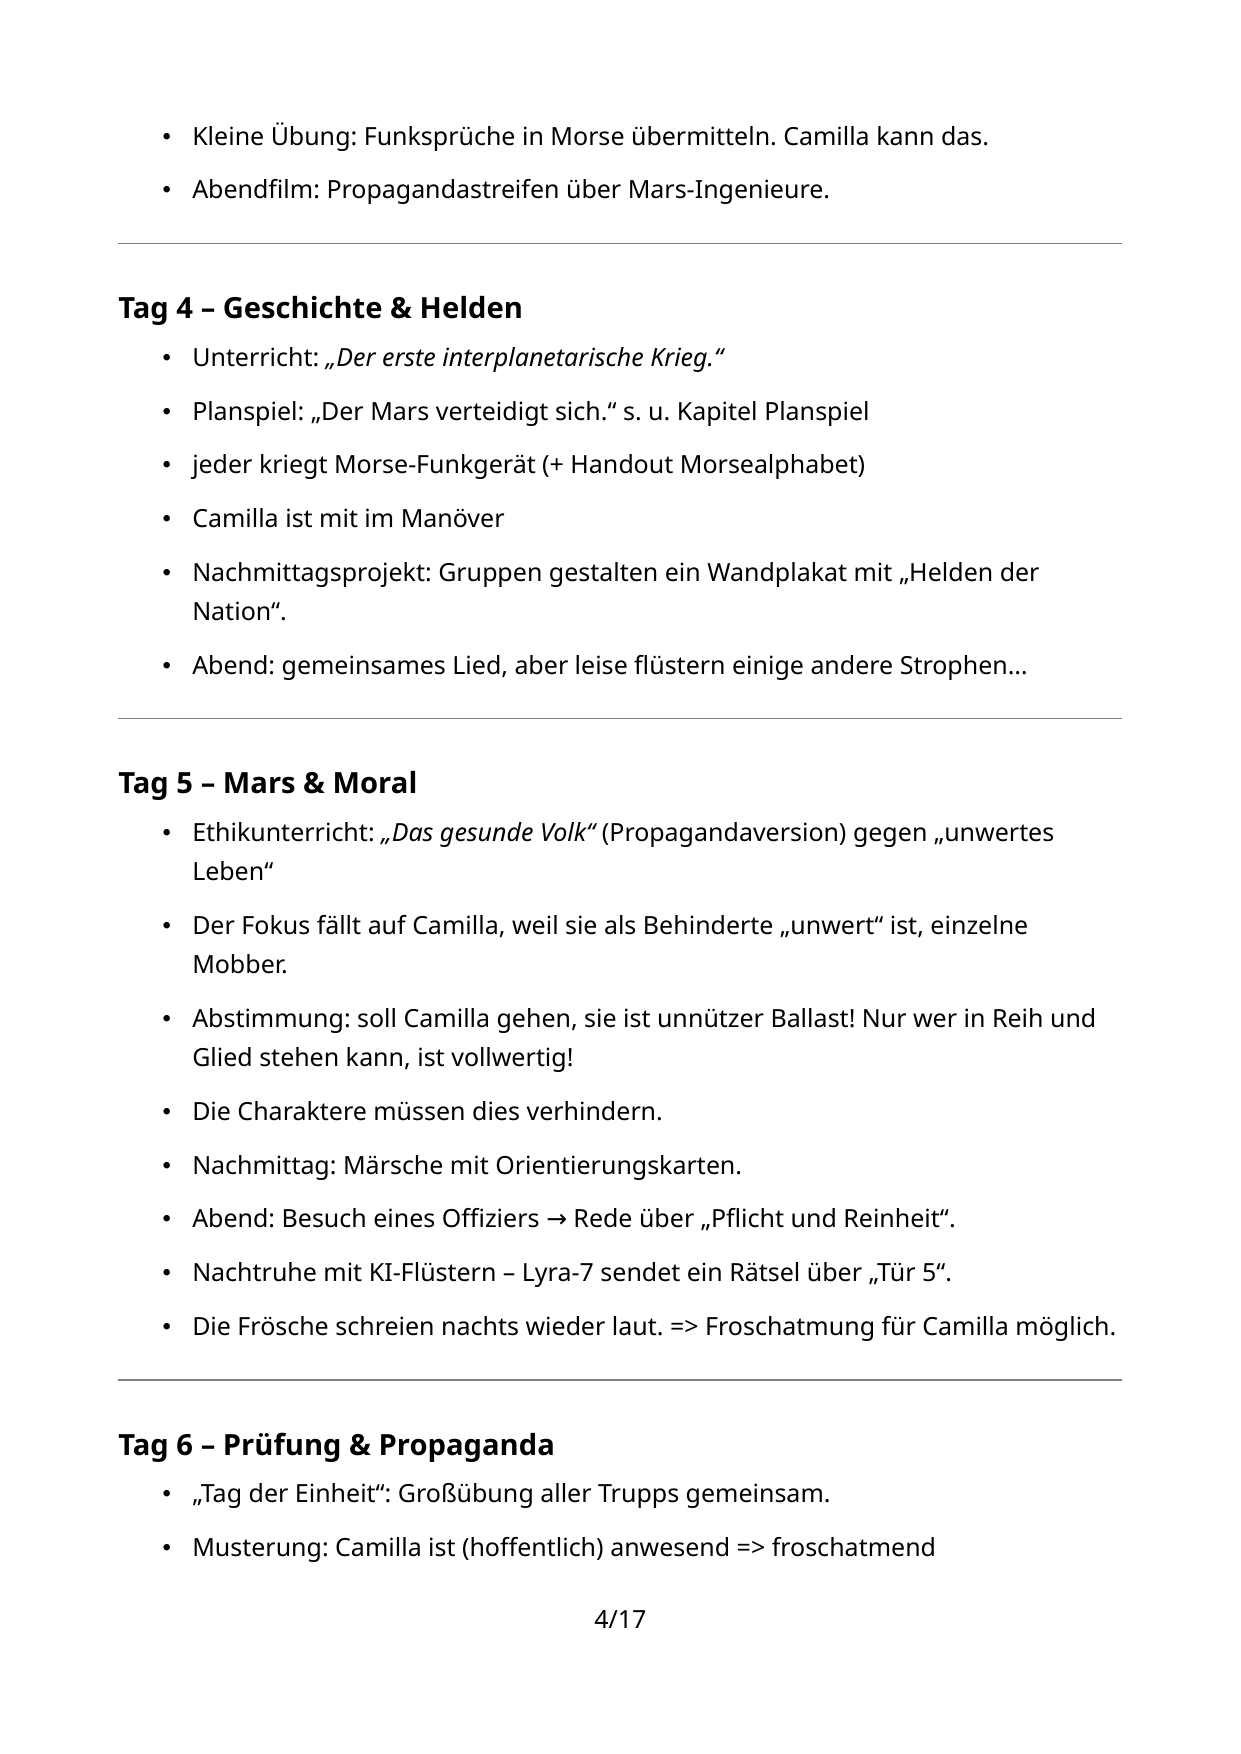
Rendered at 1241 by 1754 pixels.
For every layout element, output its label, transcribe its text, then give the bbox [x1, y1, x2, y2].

list Ethikunterricht: „Das gesunde Volk“ (Propagandaversion) gegen „unwertes Leben“ [162, 815, 1122, 888]
list „Tag der Einheit“: Großübung aller Trupps gemeinsam. [162, 1476, 1122, 1510]
list Abstimmung: soll Camilla gehen, sie ist unnützer Ballast! Nur wer in Reih und Glied stehen kann, ist vollwertig! [162, 1001, 1122, 1074]
list Abend: Besuch eines Offiziers → Rede über „Pflicht und Reinheit“. [162, 1201, 1122, 1235]
list Abend: gemeinsames Lied, aber leise flüstern einige andere Strophen… [162, 647, 1122, 681]
list Camilla ist mit im Manöver [162, 501, 1122, 535]
list Nachmittag: Märsche mit Orientierungskarten. [162, 1147, 1122, 1181]
list Kleine Übung: Funksprüche in Morse übermitteln. Camilla kann das. [162, 118, 1122, 152]
list Der Fokus fällt auf Camilla, weil sie als Behinderte „unwert“ ist, einzelne Mobber. [162, 908, 1122, 981]
list Nachtruhe mit KI-Flüstern – Lyra-7 sendet ein Rätsel über „Tür 5“. [162, 1255, 1122, 1289]
subtitle Tag 4 – Geschichte & Helden [118, 287, 1122, 327]
list Unterricht: „Der erste interplanetarische Krieg.“ [162, 339, 1122, 373]
list jeder kriegt Morse-Funkgerät (+ Handout Morsealphabet) [162, 447, 1122, 481]
list Planspiel: „Der Mars verteidigt sich.“ s. u. Kapitel Planspiel [162, 393, 1122, 427]
list Die Charaktere müssen dies verhindern. [162, 1093, 1122, 1128]
subtitle Tag 5 – Mars & Moral [118, 763, 1122, 802]
list Die Frösche schreien nachts wieder laut. => Froschatmung für Camilla möglich. [162, 1308, 1122, 1343]
list Nachmittagsprojekt: Gruppen gestalten ein Wandplakat mit „Helden der Nation“. [162, 554, 1122, 628]
list Abendfilm: Propagandastreifen über Mars-Ingenieure. [162, 172, 1122, 206]
subtitle Tag 6 – Prüfung & Propaganda [118, 1424, 1122, 1463]
list Musterung: Camilla ist (hoffentlich) anwesend => froschatmend [162, 1530, 1122, 1564]
